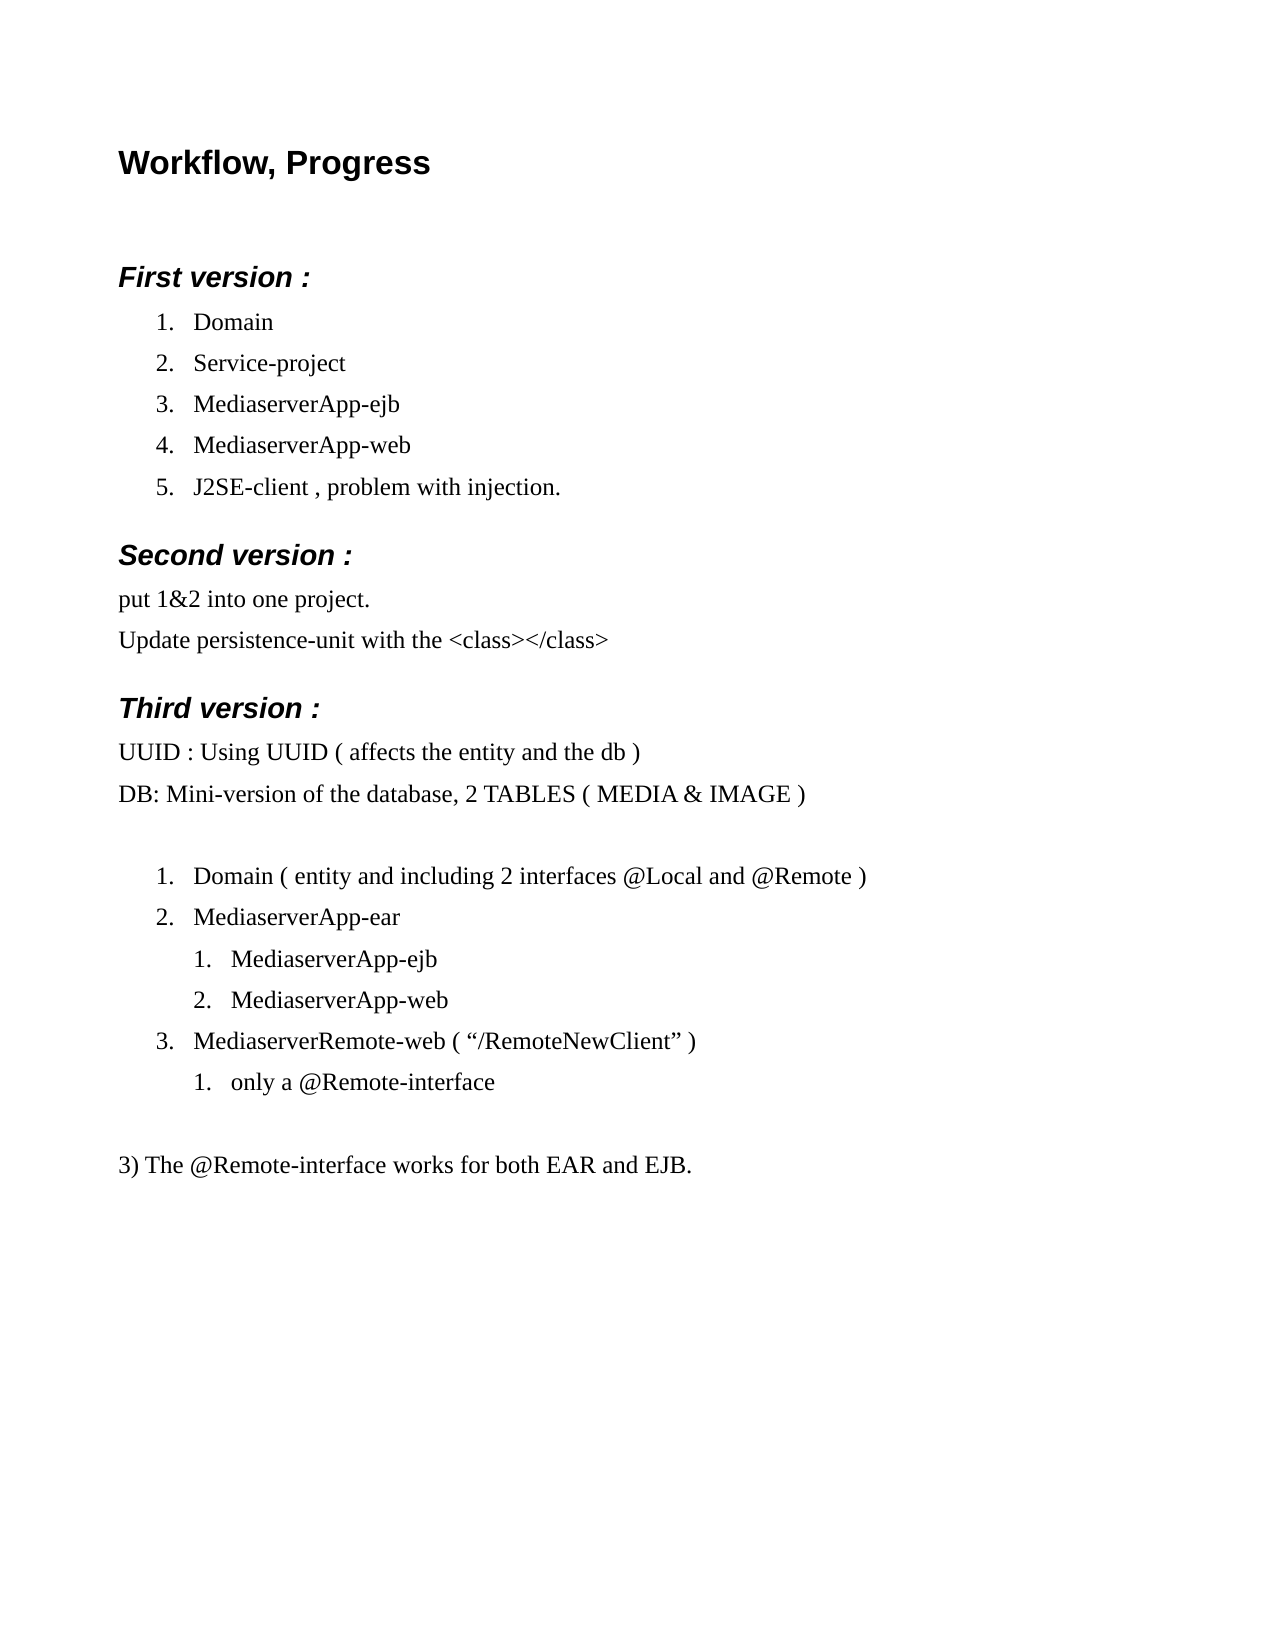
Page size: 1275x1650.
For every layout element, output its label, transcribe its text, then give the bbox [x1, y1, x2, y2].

text UUID : Using UUID ( affects the entity and the db ) [118, 737, 1157, 766]
subtitle Third version : [118, 691, 1157, 725]
list only a @Remote-interface [193, 1067, 1157, 1096]
subtitle Second version : [118, 538, 1157, 571]
list Domain [156, 307, 1157, 335]
text DB: Mini-version of the database, 2 TABLES ( MEDIA & IMAGE ) [118, 779, 1157, 807]
list MediaserverApp-web [193, 985, 1157, 1014]
text put 1&2 into one project. [118, 584, 1157, 613]
subtitle Workflow, Progress [118, 143, 1157, 182]
list MediaserverApp-ear [156, 902, 1157, 931]
list Service-project [156, 348, 1157, 377]
list Domain ( entity and including 2 interfaces @Local and @Remote ) [156, 861, 1157, 890]
list MediaserverRemote-web ( “/RemoteNewClient” ) [156, 1026, 1157, 1055]
list MediaserverApp-web [156, 430, 1157, 459]
list MediaserverApp-ejb [193, 944, 1157, 972]
text 3) The @Remote-interface works for both EAR and EJB. [118, 1150, 1157, 1179]
list J2SE-client , problem with injection. [156, 472, 1157, 500]
text Update persistence-unit with the <class></class> [118, 625, 1157, 654]
subtitle First version : [118, 261, 1157, 294]
list MediaserverApp-ejb [156, 389, 1157, 418]
